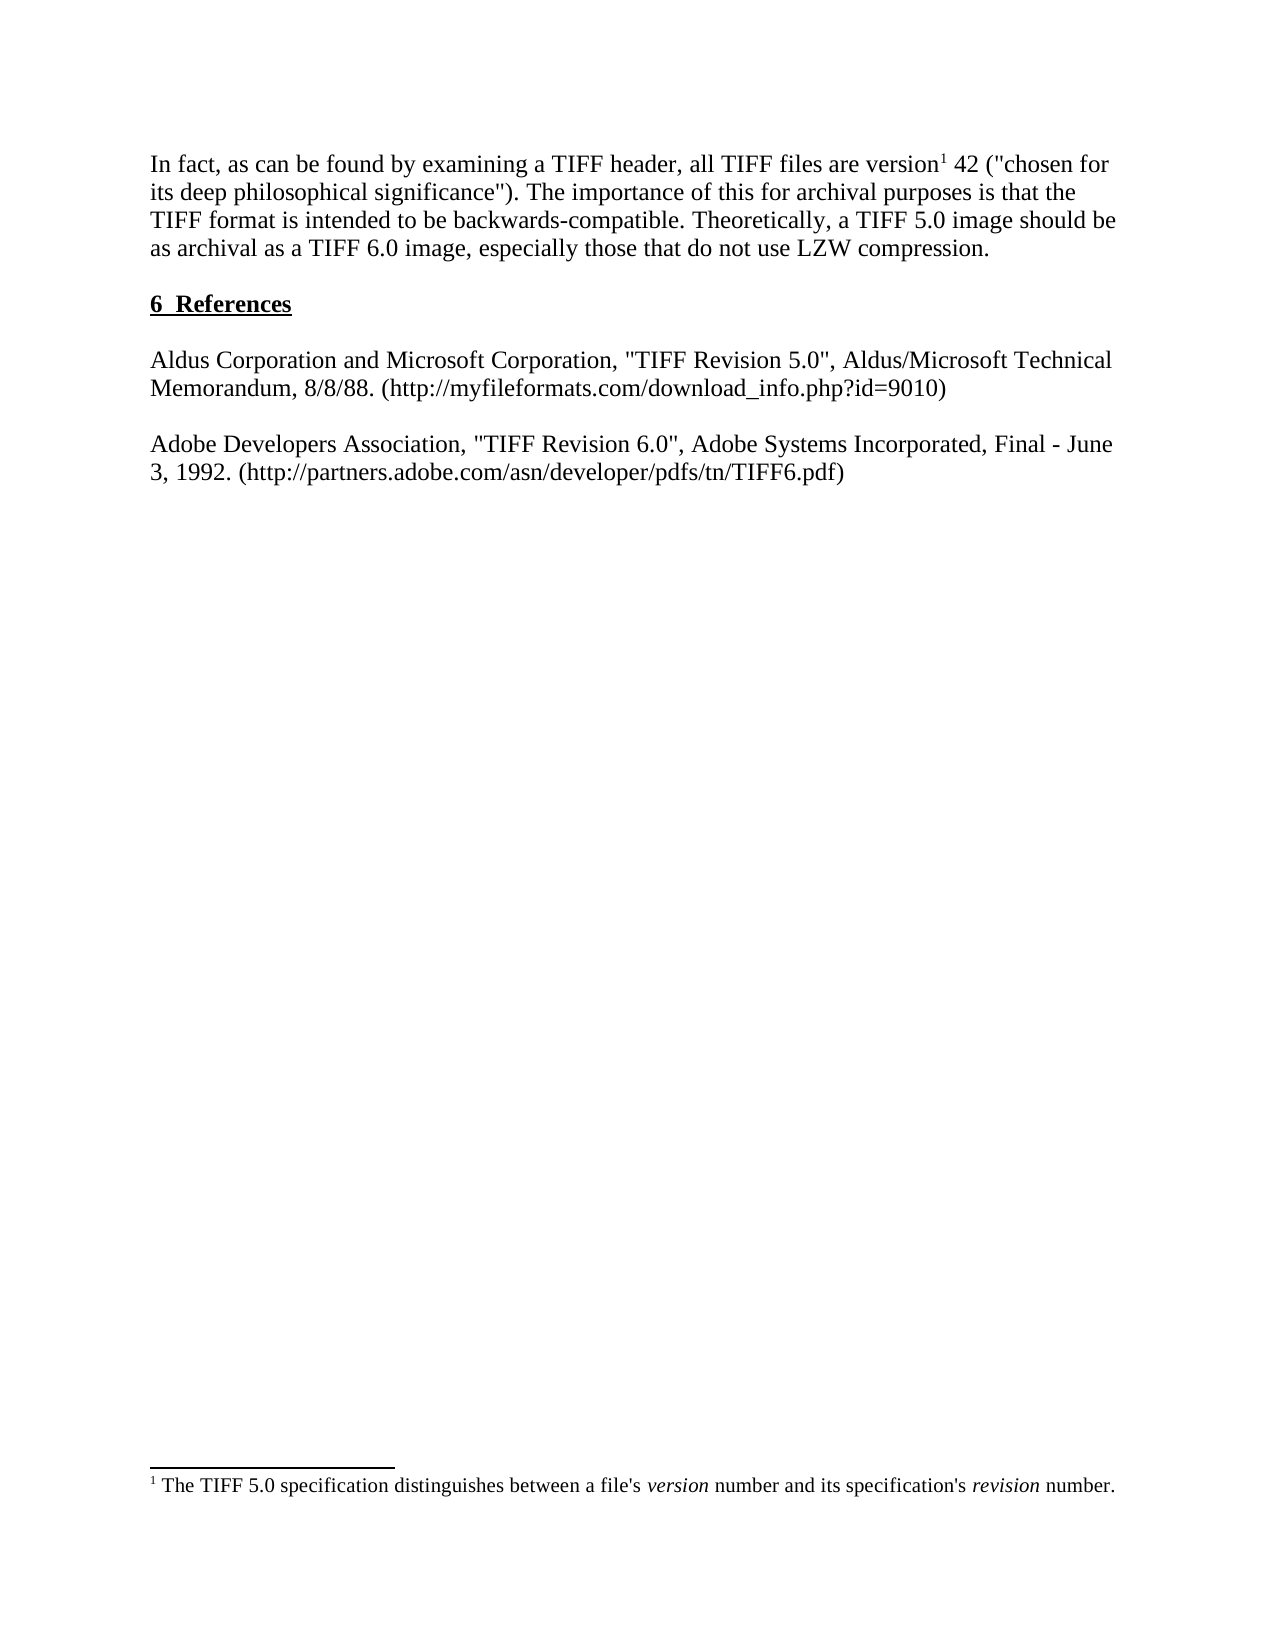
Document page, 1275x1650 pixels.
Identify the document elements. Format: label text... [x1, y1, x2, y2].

text In fact, as can be found by examining a TIFF header, all TIFF files are version 42 ("chosen for its deep philosophical significance"). The importance of this for archival purposes is that the TIFF format is intended to be backwards-compatible. Theoretically, a TIFF 5.0 image should be as archival as a TIFF 6.0 image, especially those that do not use LZW compression. [150, 150, 1125, 262]
text The TIFF 5.0 specification distinguishes between a file's version number and its specification's revision number. [150, 1474, 1125, 1497]
text Aldus Corporation and Microsoft Corporation, "TIFF Revision 5.0", Aldus/Microsoft Technical Memorandum, 8/8/88. (http://myfileformats.com/download_info.php?id=9010) [150, 346, 1125, 402]
text Adobe Developers Association, "TIFF Revision 6.0", Adobe Systems Incorporated, Final - June 3, 1992. (http://partners.adobe.com/asn/developer/pdfs/tn/TIFF6.pdf) [150, 430, 1125, 486]
text 6 References [150, 290, 1125, 318]
